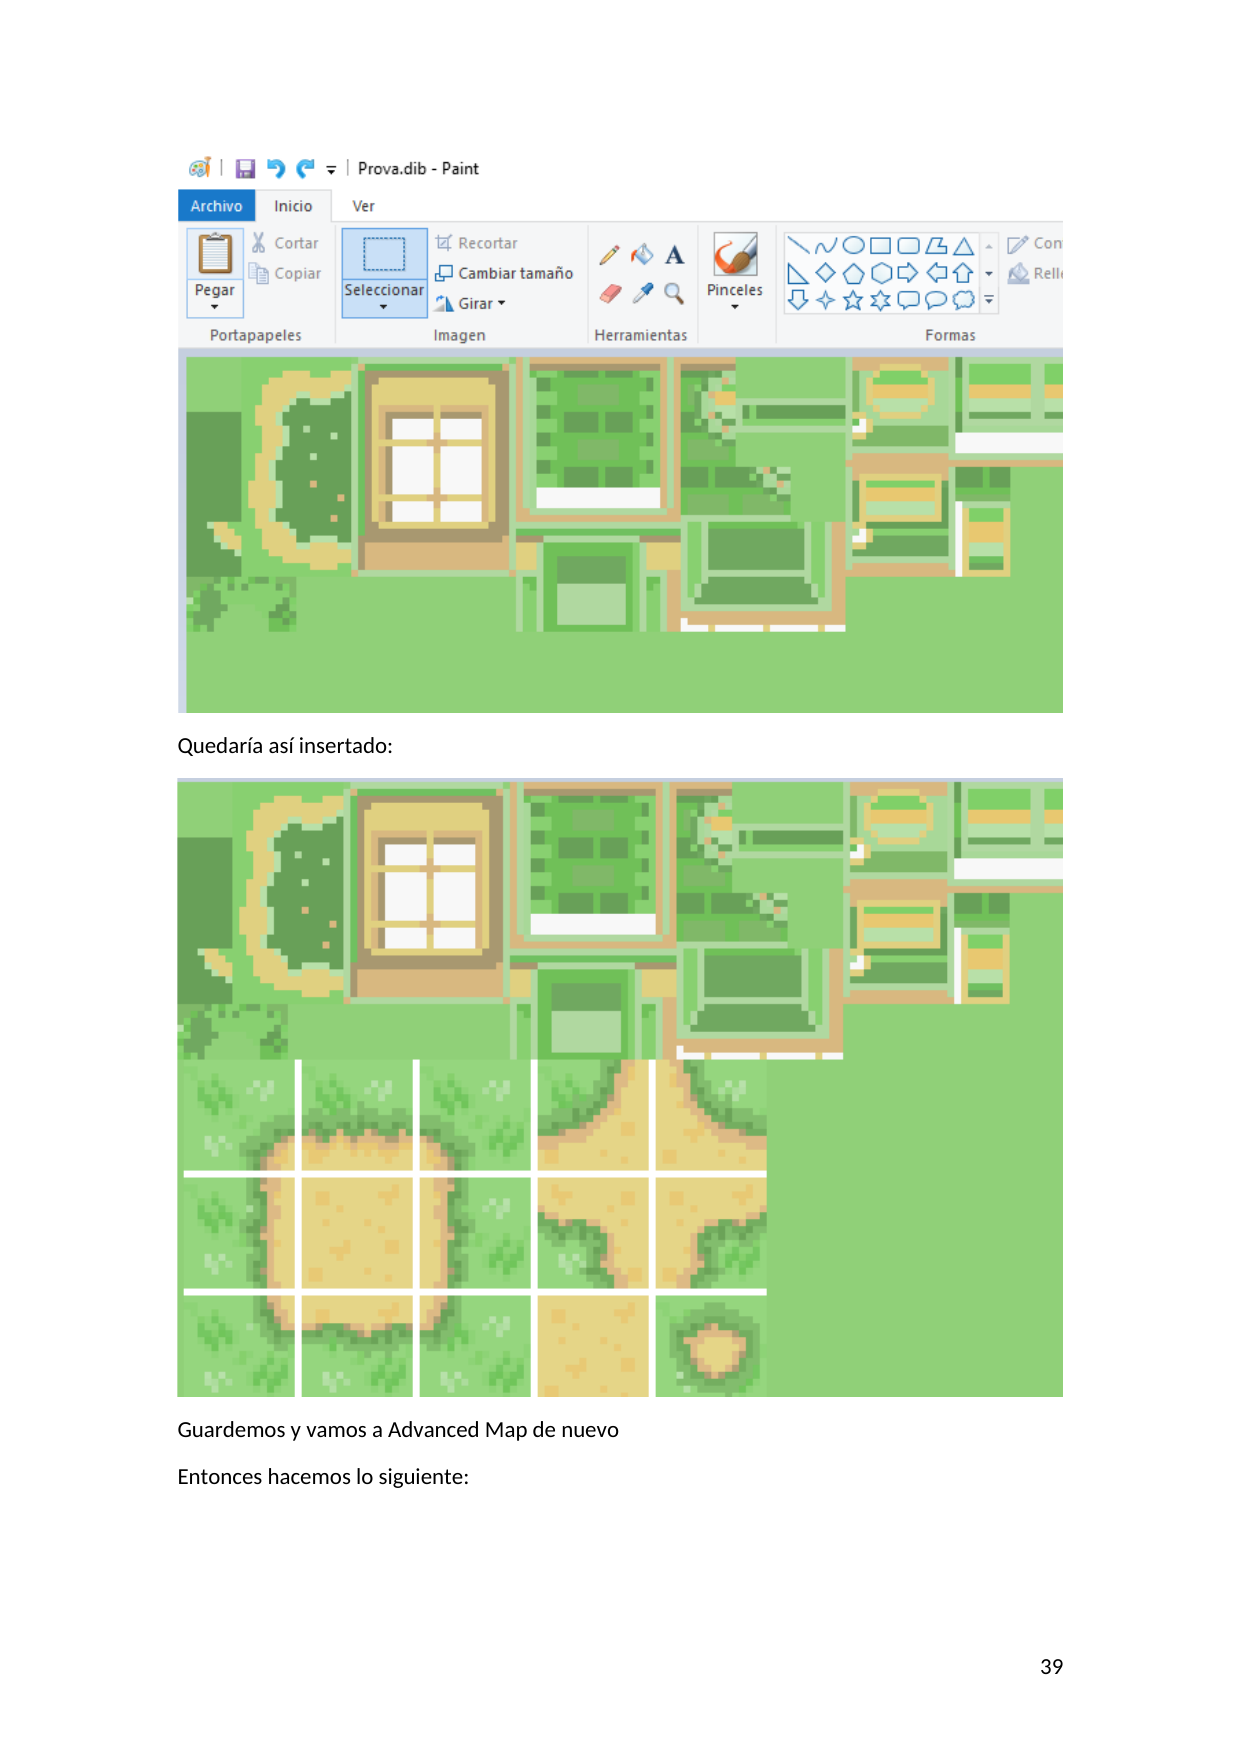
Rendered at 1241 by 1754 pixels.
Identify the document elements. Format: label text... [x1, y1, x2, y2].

picture [177, 147, 1063, 713]
text Guardemos y vamos a Advanced Map de nuevo [177, 1415, 1063, 1443]
picture [177, 778, 1063, 1397]
text Quedaría así insertado: [177, 731, 1063, 759]
text Entonces hacemos lo siguiente: [177, 1462, 1063, 1490]
